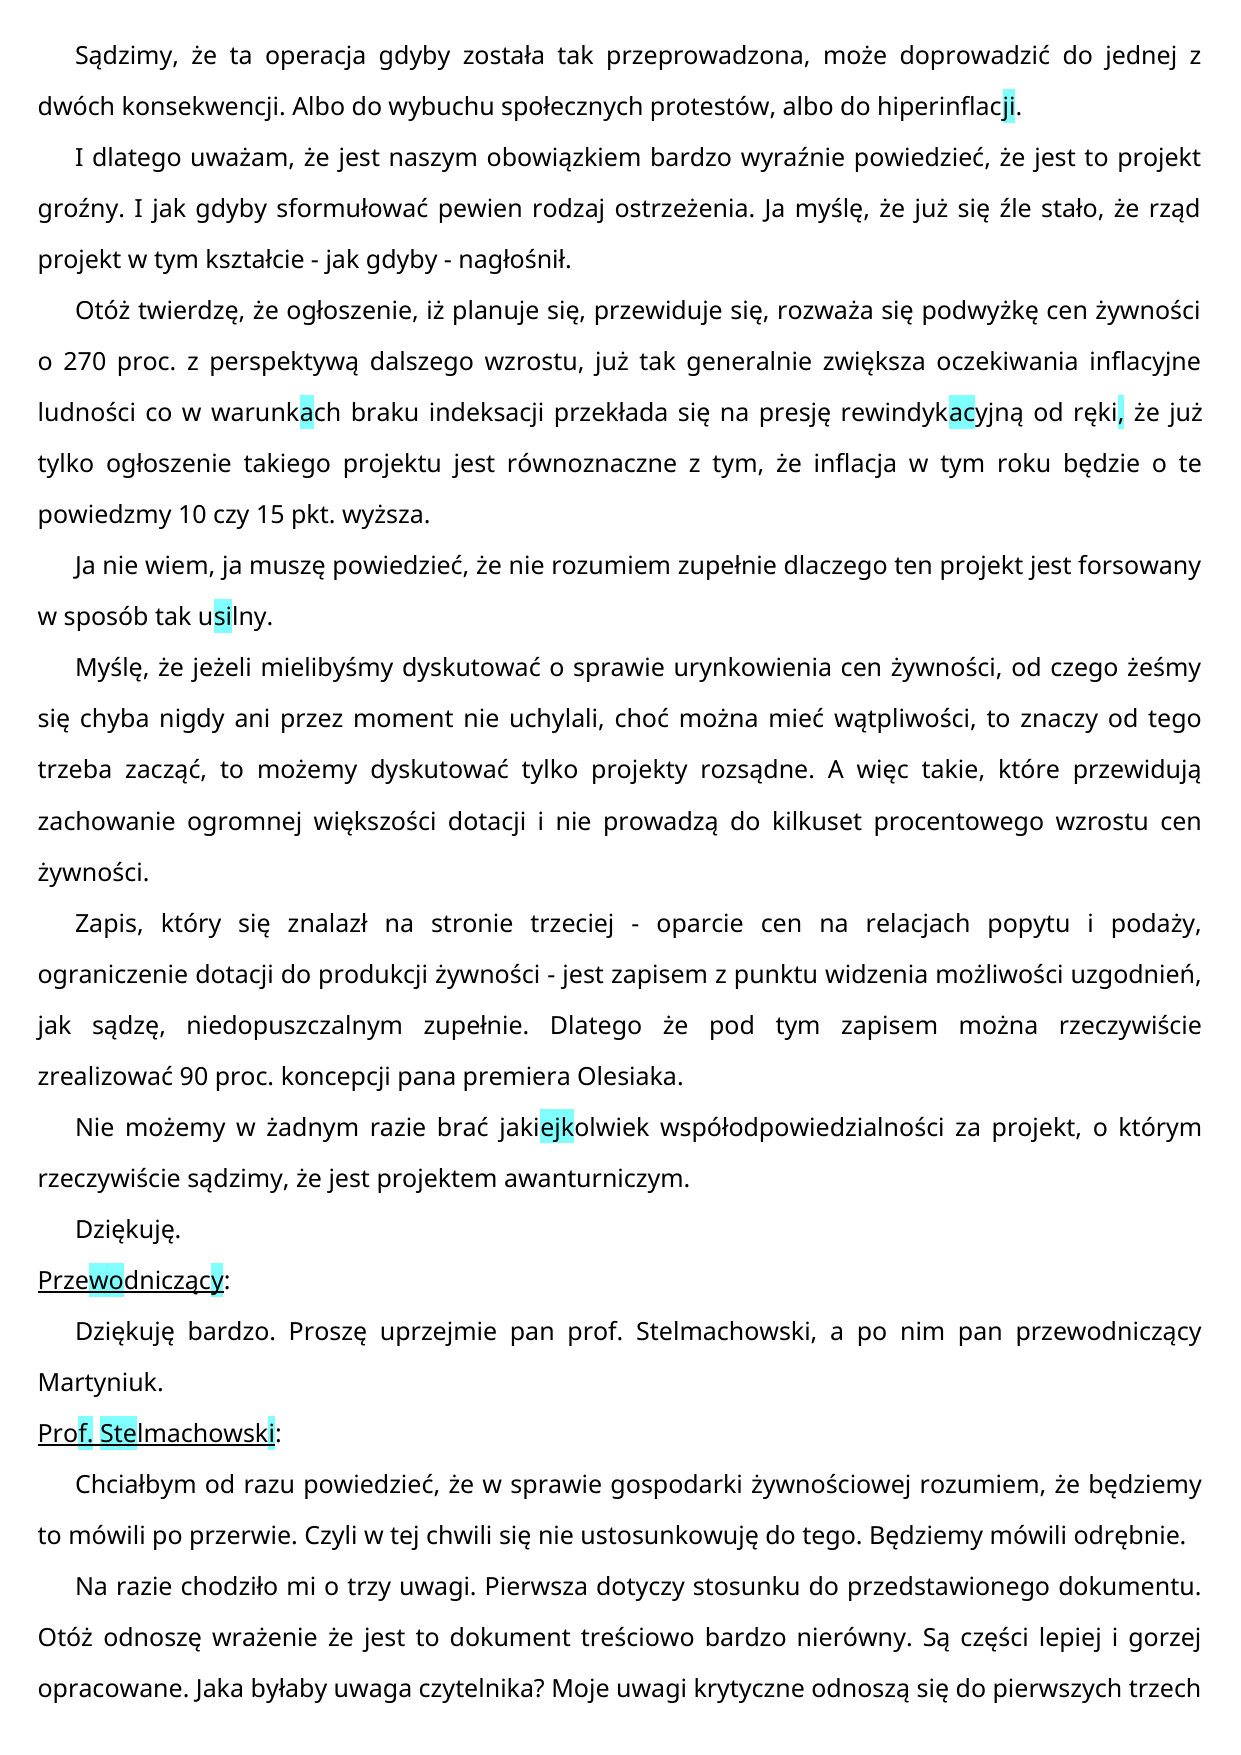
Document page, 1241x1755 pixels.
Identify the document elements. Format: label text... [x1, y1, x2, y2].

text Ja nie wiem, ja muszę powiedzieć, że nie rozumiem zupełnie dlaczego ten projekt jest forsowany w sposób tak usilny. [37, 548, 1203, 633]
text I dlatego uważam, że jest naszym obowiązkiem bardzo wyraźnie powiedzieć, że jest to projekt groźny. I jak gdyby sformułować pewien rodzaj ostrzeżenia. Ja myślę, że już się źle stało, że rząd projekt w tym kształcie - jak gdyby - nagłośnił. [37, 139, 1203, 276]
text Sądzimy, że ta operacja gdyby została tak przeprowadzona, może doprowadzić do jednej z dwóch konsekwencji. Albo do wybuchu społecznych protestów, albo do hiperinflacji. [37, 37, 1203, 123]
text Dziękuję. [37, 1211, 1203, 1246]
text Myślę, że jeżeli mielibyśmy dyskutować o sprawie urynkowienia cen żywności, od czego żeśmy się chyba nigdy ani przez moment nie uchylali, choć można mieć wątpliwości, to znaczy od tego trzeba zacząć, to możemy dyskutować tylko projekty rozsądne. A więc takie, które przewidują zachowanie ogromnej większości dotacji i nie prowadzą do kilkuset procentowego wzrostu cen żywności. [37, 650, 1203, 888]
text Chciałbym od razu powiedzieć, że w sprawie gospodarki żywnościowej rozumiem, że będziemy to mówili po przerwie. Czyli w tej chwili się nie ustosunkowuję do tego. Będziemy mówili odrębnie. [37, 1467, 1203, 1552]
text Otóż twierdzę, że ogłoszenie, iż planuje się, przewiduje się, rozważa się podwyżkę cen żywności o 270 proc. z perspektywą dalszego wzrostu, już tak generalnie zwiększa oczekiwania inflacyjne ludności co w warunkach braku indeksacji przekłada się na presję rewindykacyjną od ręki, że już tylko ogłoszenie takiego projektu jest równoznaczne z tym, że inflacja w tym roku będzie o te powiedzmy 10 czy 15 pkt. wyższa. [37, 293, 1203, 531]
text Dziękuję bardzo. Proszę uprzejmie pan prof. Stelmachowski, a po nim pan przewodniczący Martyniuk. [37, 1313, 1203, 1399]
text Zapis, który się znalazł na stronie trzeciej - oparcie cen na relacjach popytu i podaży, ograniczenie dotacji do produkcji żywności - jest zapisem z punktu widzenia możliwości uzgodnień, jak sądzę, niedopuszczalnym zupełnie. Dlatego że pod tym zapisem można rzeczywiście zrealizować 90 proc. koncepcji pana premiera Olesiaka. [37, 905, 1203, 1092]
text Nie możemy w żadnym razie brać jakiejkolwiek współodpowiedzialności za projekt, o którym rzeczywiście sądzimy, że jest projektem awanturniczym. [37, 1109, 1203, 1194]
text Prof. Stelmachowski: [37, 1416, 1203, 1450]
text Na razie chodziło mi o trzy uwagi. Pierwsza dotyczy stosunku do przedstawionego dokumentu. Otóż odnoszę wrażenie że jest to dokument treściowo bardzo nierówny. Są części lepiej i gorzej opracowane. Jaka byłaby uwaga czytelnika? Moje uwagi krytyczne odnoszą się do pierwszych trzech [37, 1569, 1203, 1705]
text Przewodniczący: [37, 1262, 1203, 1297]
